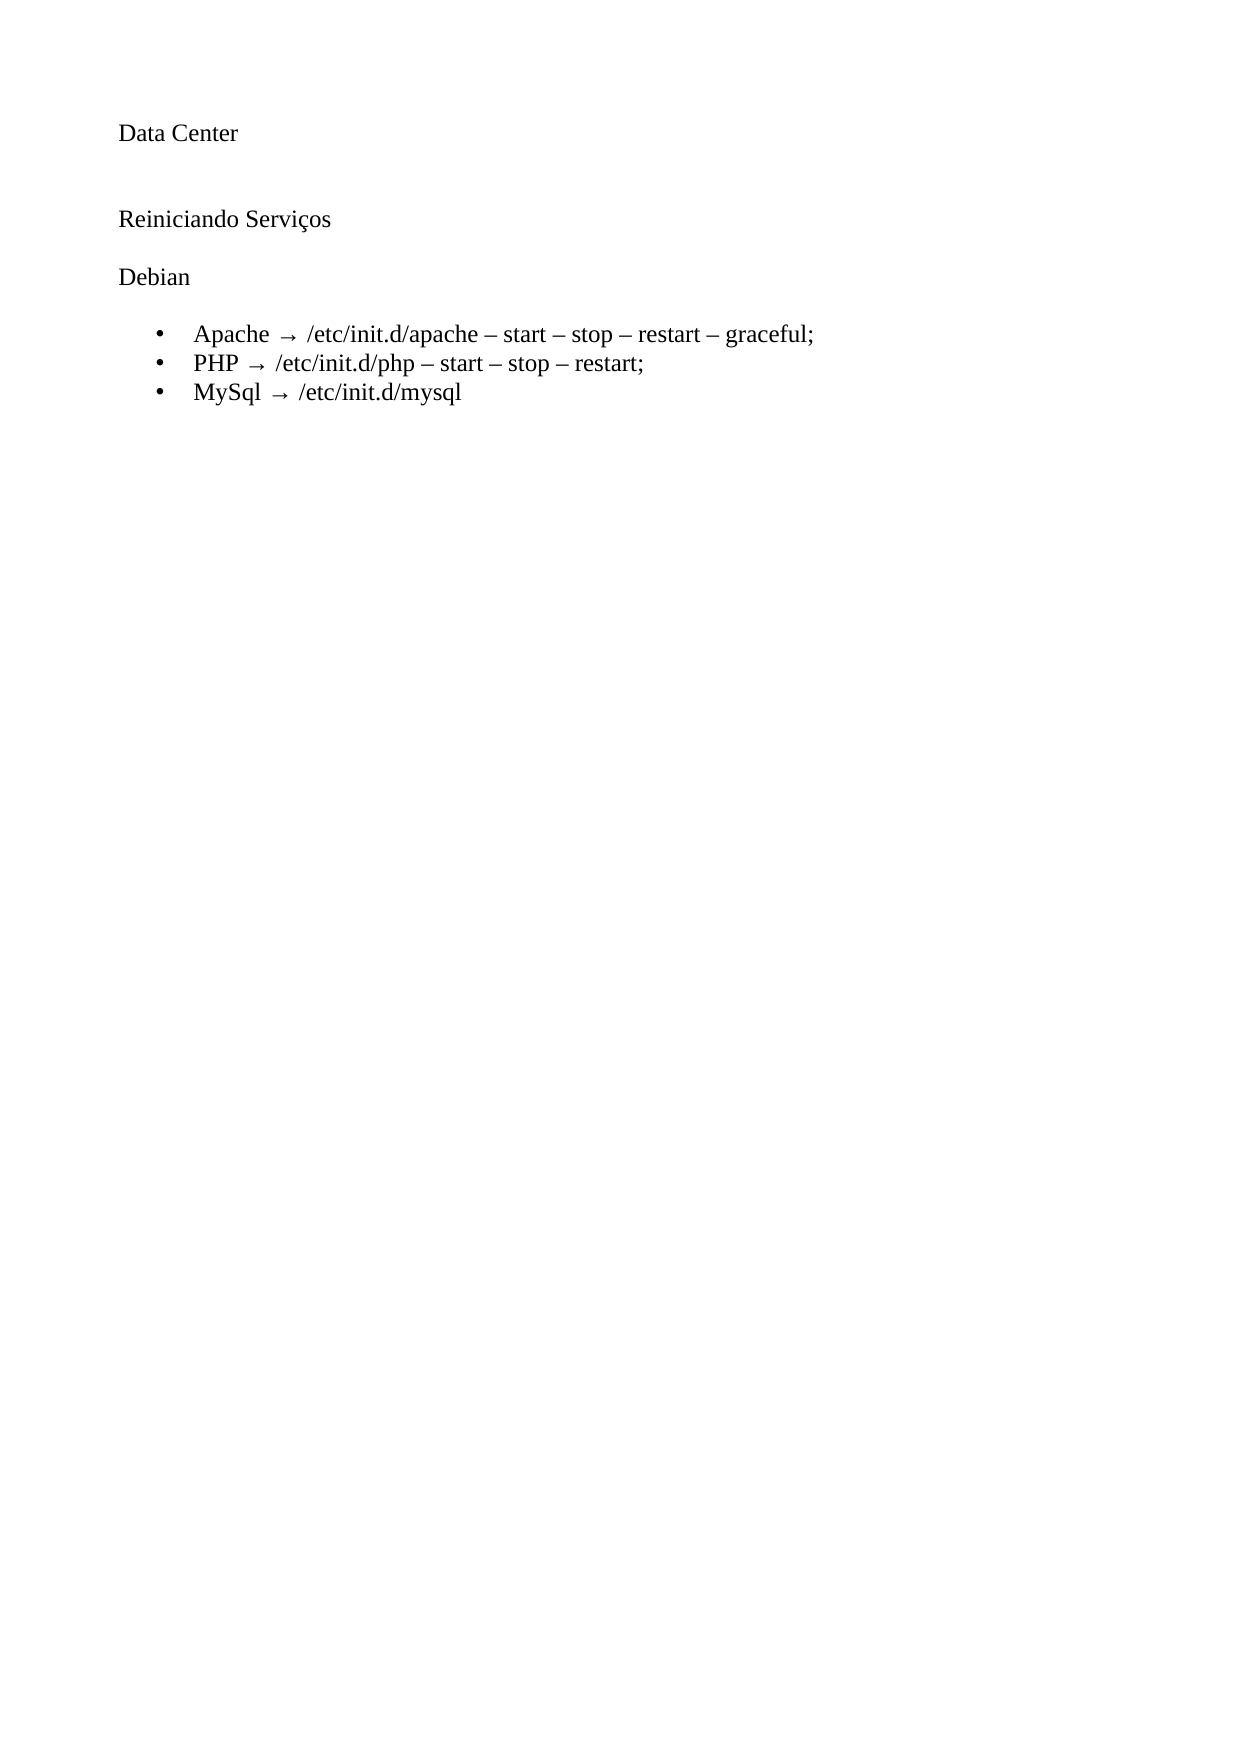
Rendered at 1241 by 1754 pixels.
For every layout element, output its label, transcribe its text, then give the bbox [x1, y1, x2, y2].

list PHP → /etc/init.d/php – start – stop – restart; [156, 348, 1122, 377]
text Debian [118, 262, 1122, 291]
text Data Center [118, 118, 1122, 147]
list Apache → /etc/init.d/apache – start – stop – restart – graceful; [156, 319, 1122, 348]
list MySql → /etc/init.d/mysql [156, 377, 1122, 406]
text Reiniciando Serviços [118, 204, 1122, 233]
